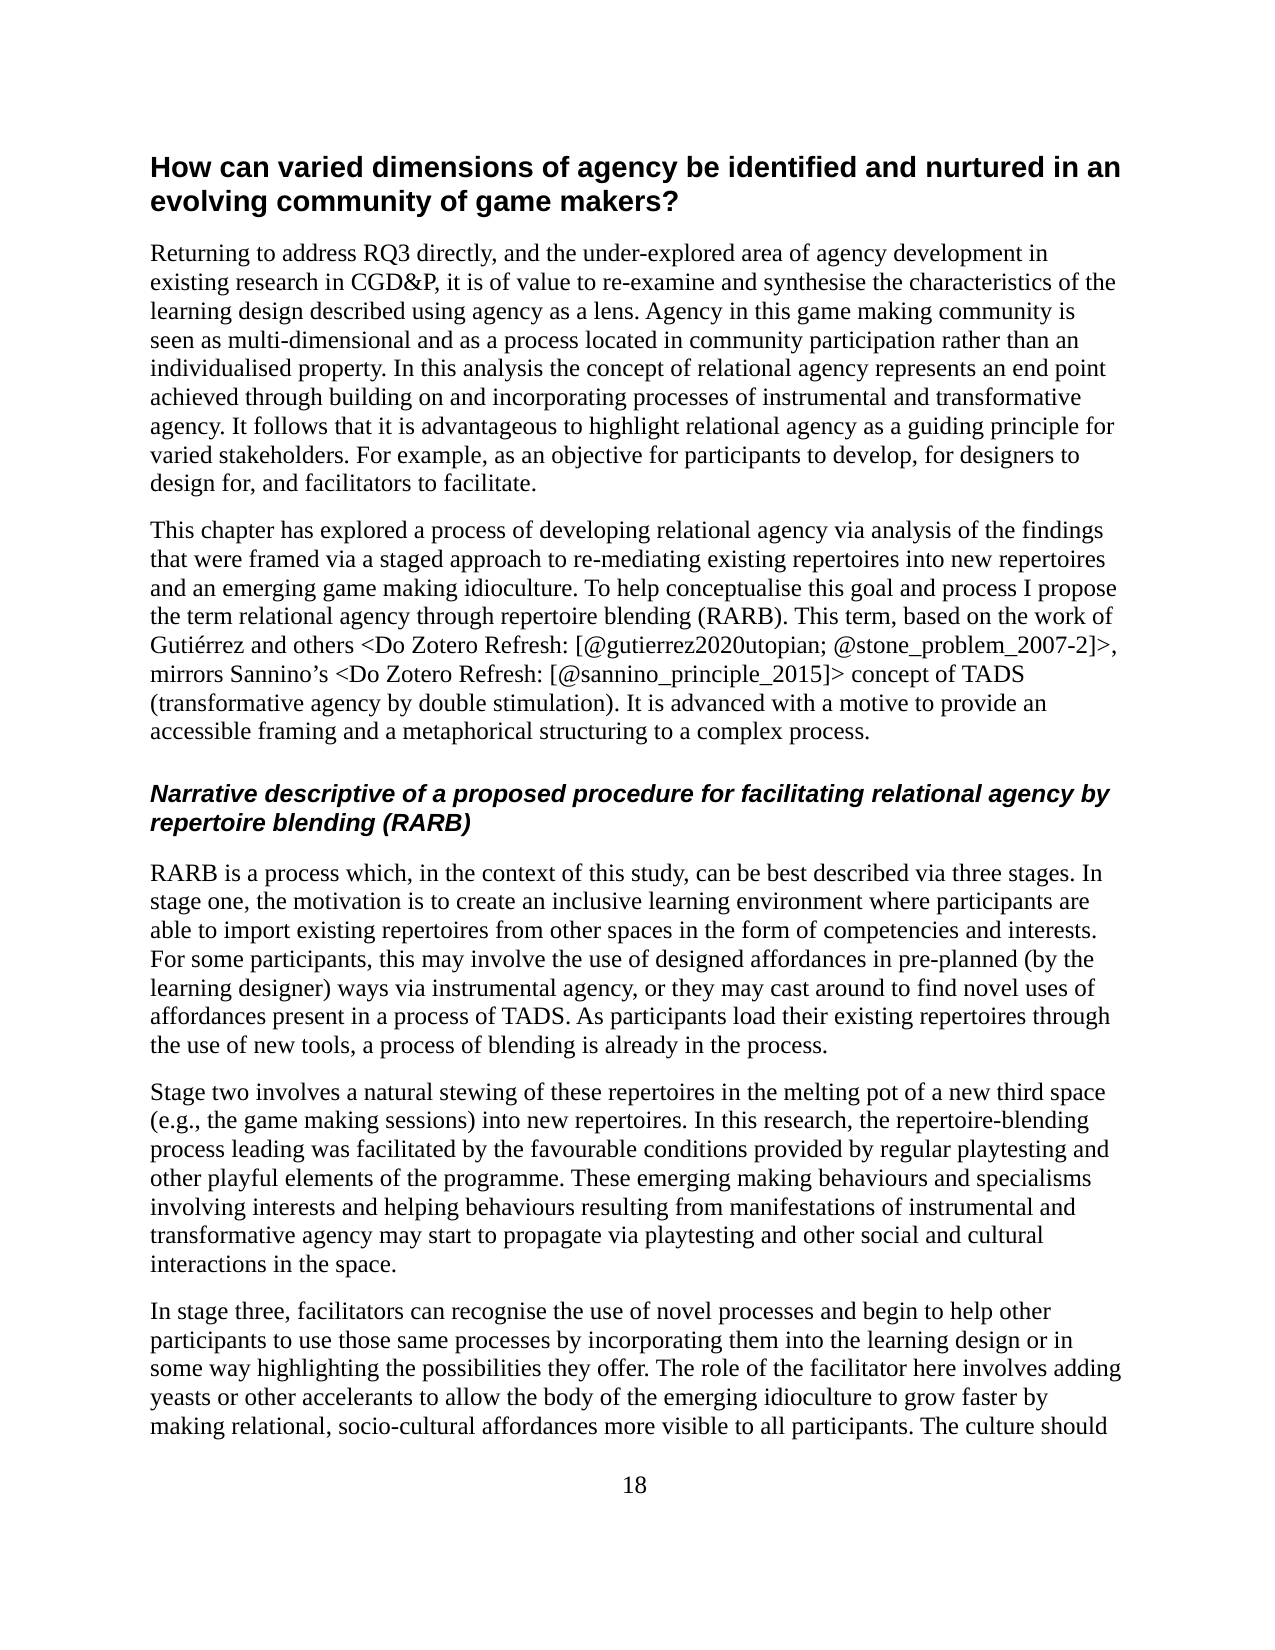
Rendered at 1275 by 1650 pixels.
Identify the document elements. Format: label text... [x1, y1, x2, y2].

text This chapter has explored a process of developing relational agency via analysis of the findings that were framed via a staged approach to re-mediating existing repertoires into new repertoires and an emerging game making idioculture. To help conceptualise this goal and process I propose the term relational agency through repertoire blending (RARB). This term, based on the work of Gutiérrez and others <Do Zotero Refresh: [@gutierrez2020utopian; @stone_problem_2007-2]>, mirrors Sannino’s <Do Zotero Refresh: [@sannino_principle_2015]> concept of TADS (transformative agency by double stimulation). It is advanced with a motive to provide an accessible framing and a metaphorical structuring to a complex process. [150, 515, 1125, 745]
subtitle Narrative descriptive of a proposed procedure for facilitating relational agency by repertoire blending (RARB) [150, 779, 1125, 836]
subtitle How can varied dimensions of agency be identified and nurtured in an evolving community of game makers? [150, 150, 1125, 217]
text In stage three, facilitators can recognise the use of novel processes and begin to help other participants to use those same processes by incorporating them into the learning design or in some way highlighting the possibilities they offer. The role of the facilitator here involves adding yeasts or other accelerants to allow the body of the emerging idioculture to grow faster by making relational, socio-cultural affordances more visible to all participants. The culture should [150, 1296, 1125, 1440]
text Stage two involves a natural stewing of these repertoires in the melting pot of a new third space (e.g., the game making sessions) into new repertoires. In this research, the repertoire-blending process leading was facilitated by the favourable conditions provided by regular playtesting and other playful elements of the programme. These emerging making behaviours and specialisms involving interests and helping behaviours resulting from manifestations of instrumental and transformative agency may start to propagate via playtesting and other social and cultural interactions in the space. [150, 1077, 1125, 1278]
text RARB is a process which, in the context of this study, can be best described via three stages. In stage one, the motivation is to create an inclusive learning environment where participants are able to import existing repertoires from other spaces in the form of competencies and interests. For some participants, this may involve the use of designed affordances in pre-planned (by the learning designer) ways via instrumental agency, or they may cast around to find novel uses of affordances present in a process of TADS. As participants load their existing repertoires through the use of new tools, a process of blending is already in the process. [150, 858, 1125, 1059]
text Returning to address RQ3 directly, and the under-explored area of agency development in existing research in CGD&P, it is of value to re-examine and synthesise the characteristics of the learning design described using agency as a lens. Agency in this game making community is seen as multi-dimensional and as a process located in community participation rather than an individualised property. In this analysis the concept of relational agency represents an end point achieved through building on and incorporating processes of instrumental and transformative agency. It follows that it is advantageous to highlight relational agency as a guiding principle for varied stakeholders. For example, as an objective for participants to develop, for designers to design for, and facilitators to facilitate. [150, 238, 1125, 497]
